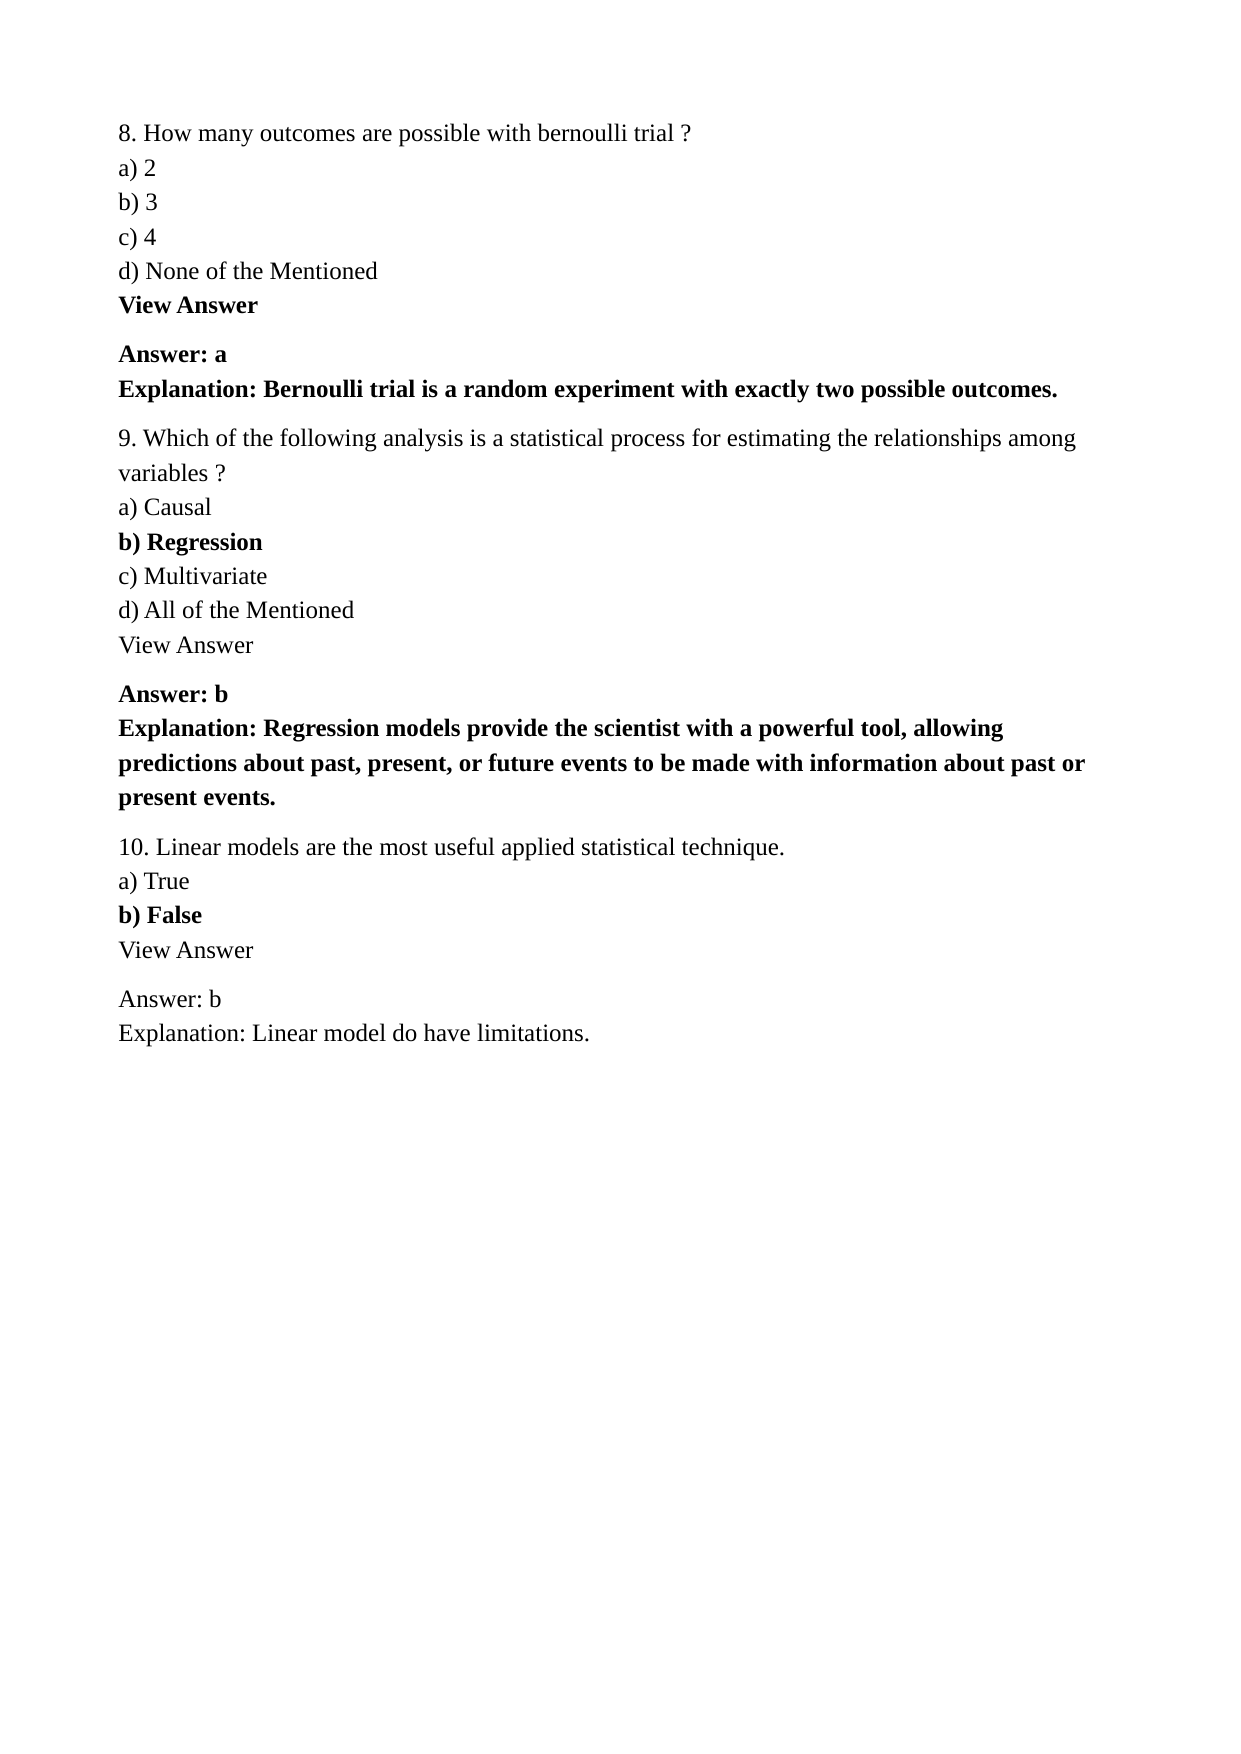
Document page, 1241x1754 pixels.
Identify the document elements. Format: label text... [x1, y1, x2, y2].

text Answer: a Explanation: Bernoulli trial is a random experiment with exactly two possible outcomes. [118, 339, 1122, 403]
text Answer: b Explanation: Regression models provide the scientist with a powerful tool, allowing predictions about past, present, or future events to be made with information about past or present events. [118, 679, 1122, 811]
text 9. Which of the following analysis is a statistical process for estimating the relationships among variables ? a) Causal b) Regression c) Multivariate d) All of the Mentioned View Answer [118, 423, 1122, 659]
text 10. Linear models are the most useful applied statistical technique. a) True b) False View Answer [118, 832, 1122, 964]
text Answer: b Explanation: Linear model do have limitations. [118, 984, 1122, 1047]
text 8. How many outcomes are possible with bernoulli trial ? a) 2 b) 3 c) 4 d) None of the Mentioned View Answer [118, 118, 1122, 319]
